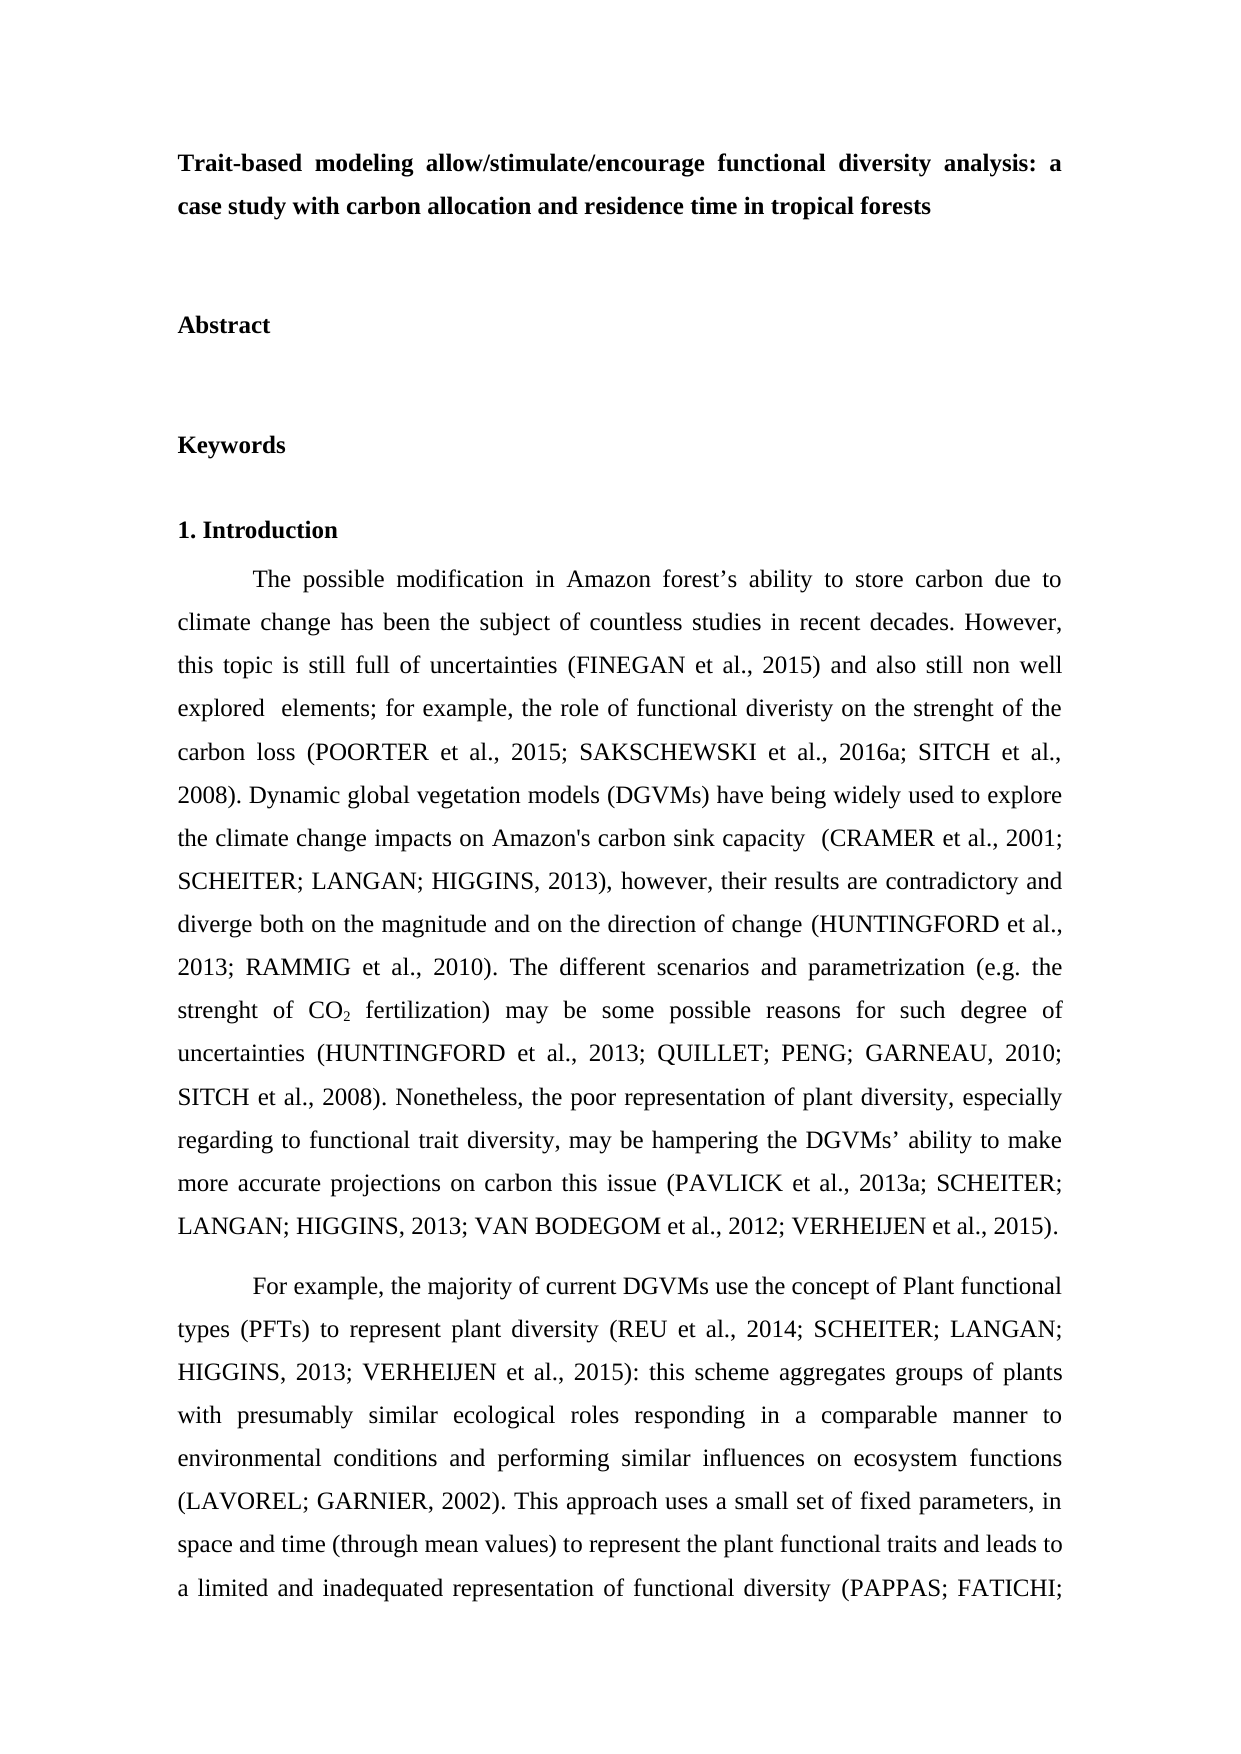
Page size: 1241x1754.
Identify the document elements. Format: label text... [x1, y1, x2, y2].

text Abstract [177, 310, 1063, 339]
text Trait-based modeling allow/stimulate/encourage functional diversity analysis: a case study with carbon allocation and residence time in tropical forests [177, 148, 1063, 219]
subtitle 1. Introduction [177, 515, 1063, 543]
text The possible modification in Amazon forest’s ability to store carbon due to climate change has been the subject of countless studies in recent decades. However, this topic is still full of uncertainties (FINEGAN et al., 2015)⁠ and also still non well explored elements; for example, the role of functional diveristy on the strenght of the carbon loss (POORTER et al., 2015; SAKSCHEWSKI et al., 2016a; SITCH et al., 2008). Dynamic global vegetation models (DGVMs) have being widely used to explore the climate change impacts on Amazon's carbon sink capacity (CRAMER et al., 2001; SCHEITER; LANGAN; HIGGINS, 2013), however, their results are contradictory and diverge both on the magnitude and on the direction of change (HUNTINGFORD et al., 2013; RAMMIG et al., 2010)⁠. The different scenarios and parametrization (e.g. the strenght of CO2 fertilization) may be some possible reasons for such degree of uncertainties (HUNTINGFORD et al., 2013; QUILLET; PENG; GARNEAU, 2010; SITCH et al., 2008)⁠⁠. Nonetheless, the poor representation of plant diversity, especially regarding to functional trait diversity, may be hampering the DGVMs’ ability to make more accurate projections on carbon this issue (PAVLICK et al., 2013a; SCHEITER; LANGAN; HIGGINS, 2013; VAN BODEGOM et al., 2012; VERHEIJEN et al., 2015). [177, 564, 1063, 1240]
text For example, the majority of current DGVMs use the concept of Plant functional types (PFTs) to represent plant diversity (REU et al., 2014; SCHEITER; LANGAN; HIGGINS, 2013; VERHEIJEN et al., 2015): this scheme aggregates groups of plants with presumably similar ecological roles responding in a comparable manner to environmental conditions and performing similar influences on ecosystem functions (LAVOREL; GARNIER, 2002). This approach uses a small set of fixed parameters, in space and time (through mean values) to represent the plant functional traits and leads to a limited and inadequated representation of functional diversity (PAPPAS; FATICHI; [177, 1271, 1063, 1601]
text Keywords [177, 430, 1063, 459]
